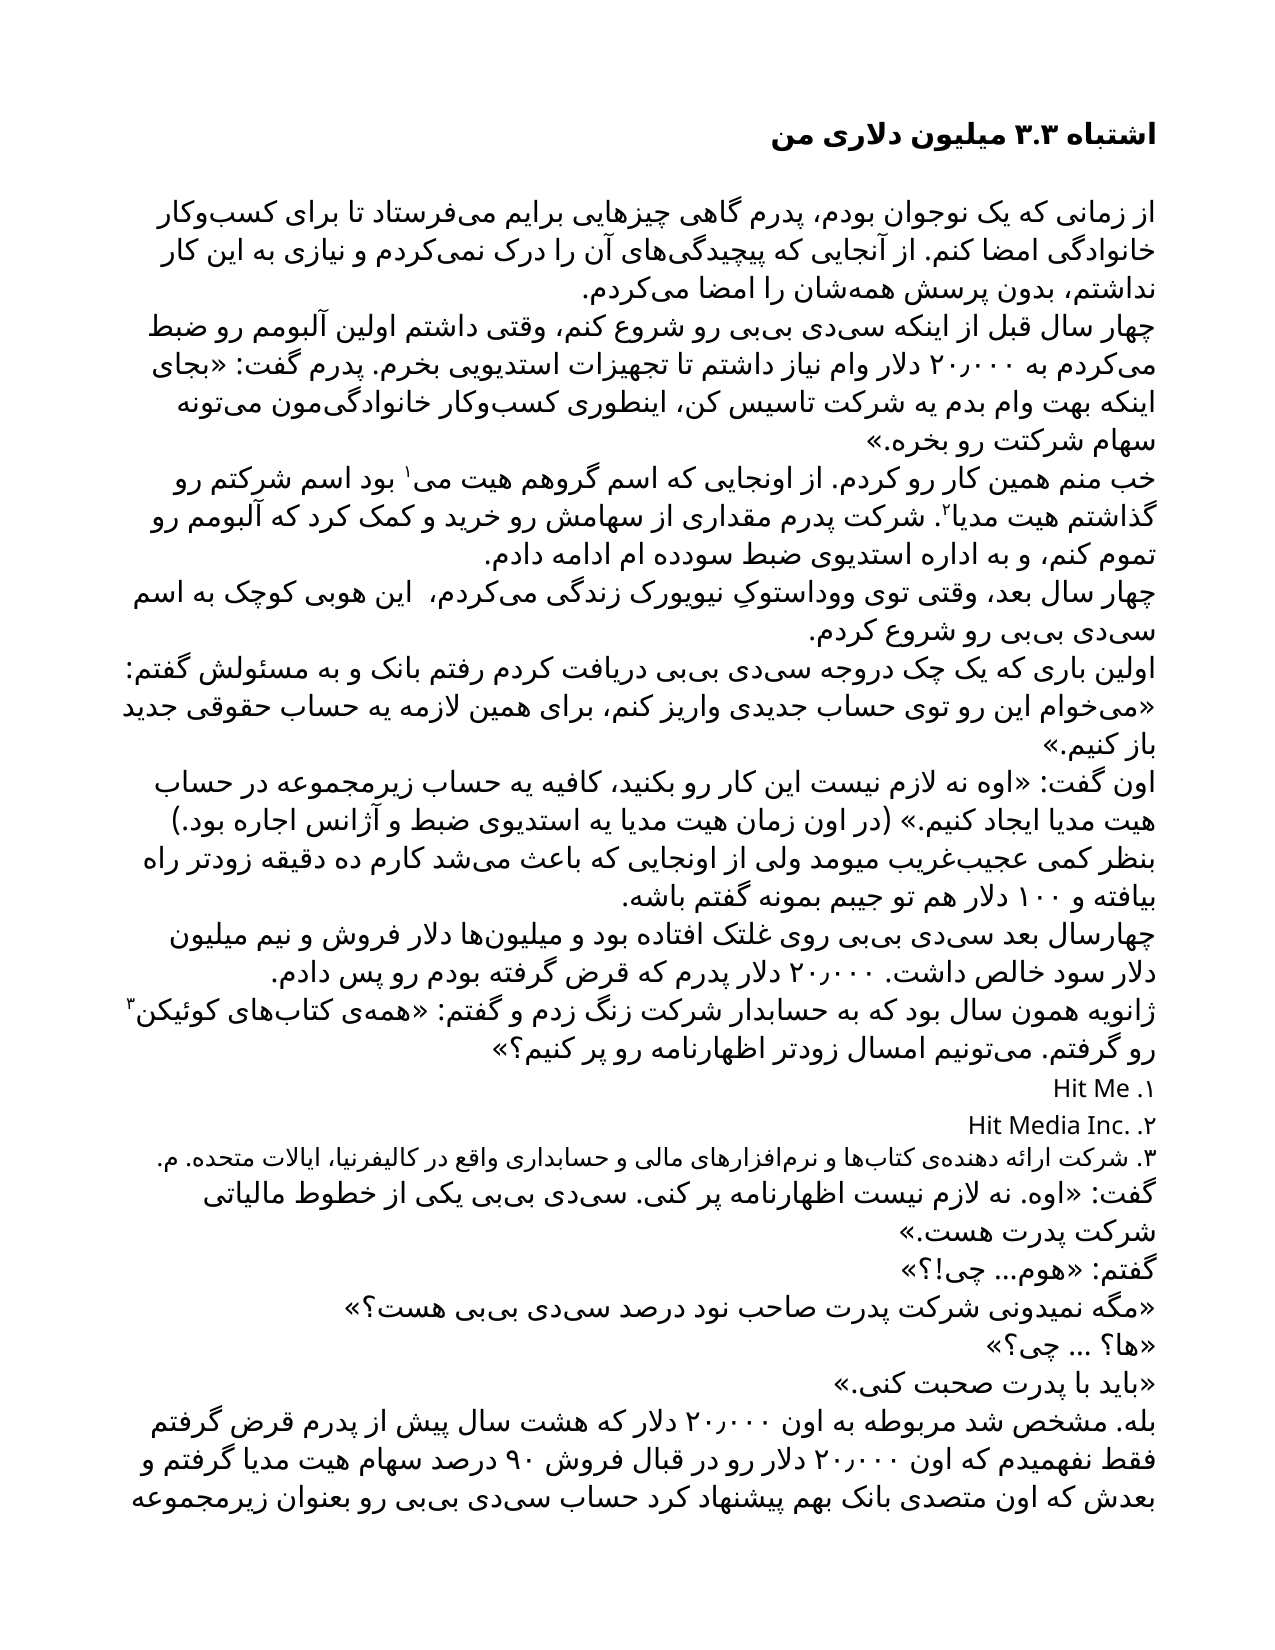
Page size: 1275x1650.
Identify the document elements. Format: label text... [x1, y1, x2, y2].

text از زمانی که یک نوجوان بودم، پدرم گاهی چیزهایی برایم می‌فرستاد تا برای کسب‌وکار خانوادگی امضا کنم. از آنجایی که پیچیدگی‌های آن را درک نمی‌کردم و نیازی به این کار نداشتم، بدون پرسش همه‌شان را امضا می‌کردم. [118, 196, 1157, 310]
text گفتم: «هوم… چی!؟» [118, 1253, 1157, 1291]
text اولین باری که یک چک دروجه سی‌دی بی‌بی دریافت کردم رفتم بانک و به مسئولش گفتم: «می‌خوام این رو توی حساب جدیدی واریز کنم، برای همین لازمه یه حساب حقوقی جدید باز کنیم.» [118, 652, 1157, 766]
text «ها؟ ... چی؟» [118, 1329, 1157, 1367]
text ژانویه همون سال بود که به حسابدار شرکت زنگ زدم و گفتم: «همه‌ی کتاب‌های کوئیکن۳ رو گرفتم. می‌تونیم امسال زودتر اظهارنامه رو پر کنیم؟» [118, 994, 1157, 1070]
text ۲. .Hit Media Inc [118, 1107, 1157, 1144]
text اون گفت: «اوه نه لازم نیست این کار رو بکنید، کافیه یه حساب زیرمجموعه در حساب هیت مدیا ایجاد کنیم.» (در اون زمان هیت مدیا یه استدیوی ضبط و آژانس اجاره بود.) بنظر کمی عجیب‌غریب میومد ولی از اونجایی که باعث می‌شد کارم ده دقیقه زودتر راه بیافته و ۱۰۰ دلار هم تو جیبم بمونه گفتم باشه. [118, 766, 1157, 918]
text ۳. شرکت ارائه دهنده‌ی کتاب‌ها و نرم‌افزارهای مالی و حسابداری واقع در کالیفرنیا، ایالات متحده. م. [118, 1144, 1157, 1177]
text ۱. Hit Me [118, 1070, 1157, 1107]
text خب منم همین کار رو کردم. از اونجایی که اسم گروهم هیت می۱ بود اسم شرکتم رو گذاشتم هیت مدیا۲. شرکت پدرم مقداری از سهامش رو خرید و کمک کرد که آلبومم رو تموم کنم، و به اداره استدیوی ضبط سودده ام ادامه دادم. [118, 462, 1157, 576]
text چهار سال قبل از اینکه سی‌دی بی‌بی رو شروع کنم، وقتی داشتم اولین آلبومم رو ضبط می‌کردم به ۲۰٫۰۰۰ دلار وام نیاز داشتم تا تجهیزات استدیویی بخرم. پدرم گفت: «بجای اینکه بهت وام بدم یه شرکت تاسیس کن، اینطوری کسب‌وکار خانوادگی‌مون می‌تونه سهام شرکتت رو بخره.» [118, 310, 1157, 462]
text اشتباه ۳.۳ میلیون دلاری من [118, 118, 1157, 156]
text چهار سال بعد، وقتی توی ووداستوکِ نیویورک زندگی می‌کردم، این هوبی کوچک به اسم سی‌دی بی‌بی رو شروع کردم. [118, 576, 1157, 652]
text گفت: «اوه. نه لازم نیست اظهارنامه پر کنی. سی‌دی بی‌بی یکی از خطوط مالیاتی شرکت پدرت هست.» [118, 1177, 1157, 1253]
text چهارسال بعد سی‌دی بی‌بی روی غلتک افتاده بود و میلیون‌ها دلار فروش و نیم میلیون دلار سود خالص داشت. ۲۰٫۰۰۰ دلار پدرم که قرض گرفته بودم رو پس دادم. [118, 918, 1157, 994]
text «مگه نمیدونی شرکت پدرت صاحب نود درصد سی‌دی بی‌بی هست؟» [118, 1291, 1157, 1329]
text «باید با پدرت صحبت کنی.» [118, 1367, 1157, 1405]
text بله. مشخص شد مربوطه به اون ۲۰٫۰۰۰ دلار که هشت سال پیش از پدرم قرض گرفتم فقط نفهمیدم که اون ۲۰٫۰۰۰ دلار رو در قبال فروش ۹۰ درصد سهام هیت مدیا گرفتم و بعدش که اون متصدی بانک بهم پیشنهاد کرد حساب سی‌دی بی‌بی رو بعنوان زیرمجموعه هیت مدیا درست کنم به این معنی بود که شرکت پدرم صاحب نود درصد سی‌دی بی‌بی هم بود. [118, 1405, 1157, 1519]
